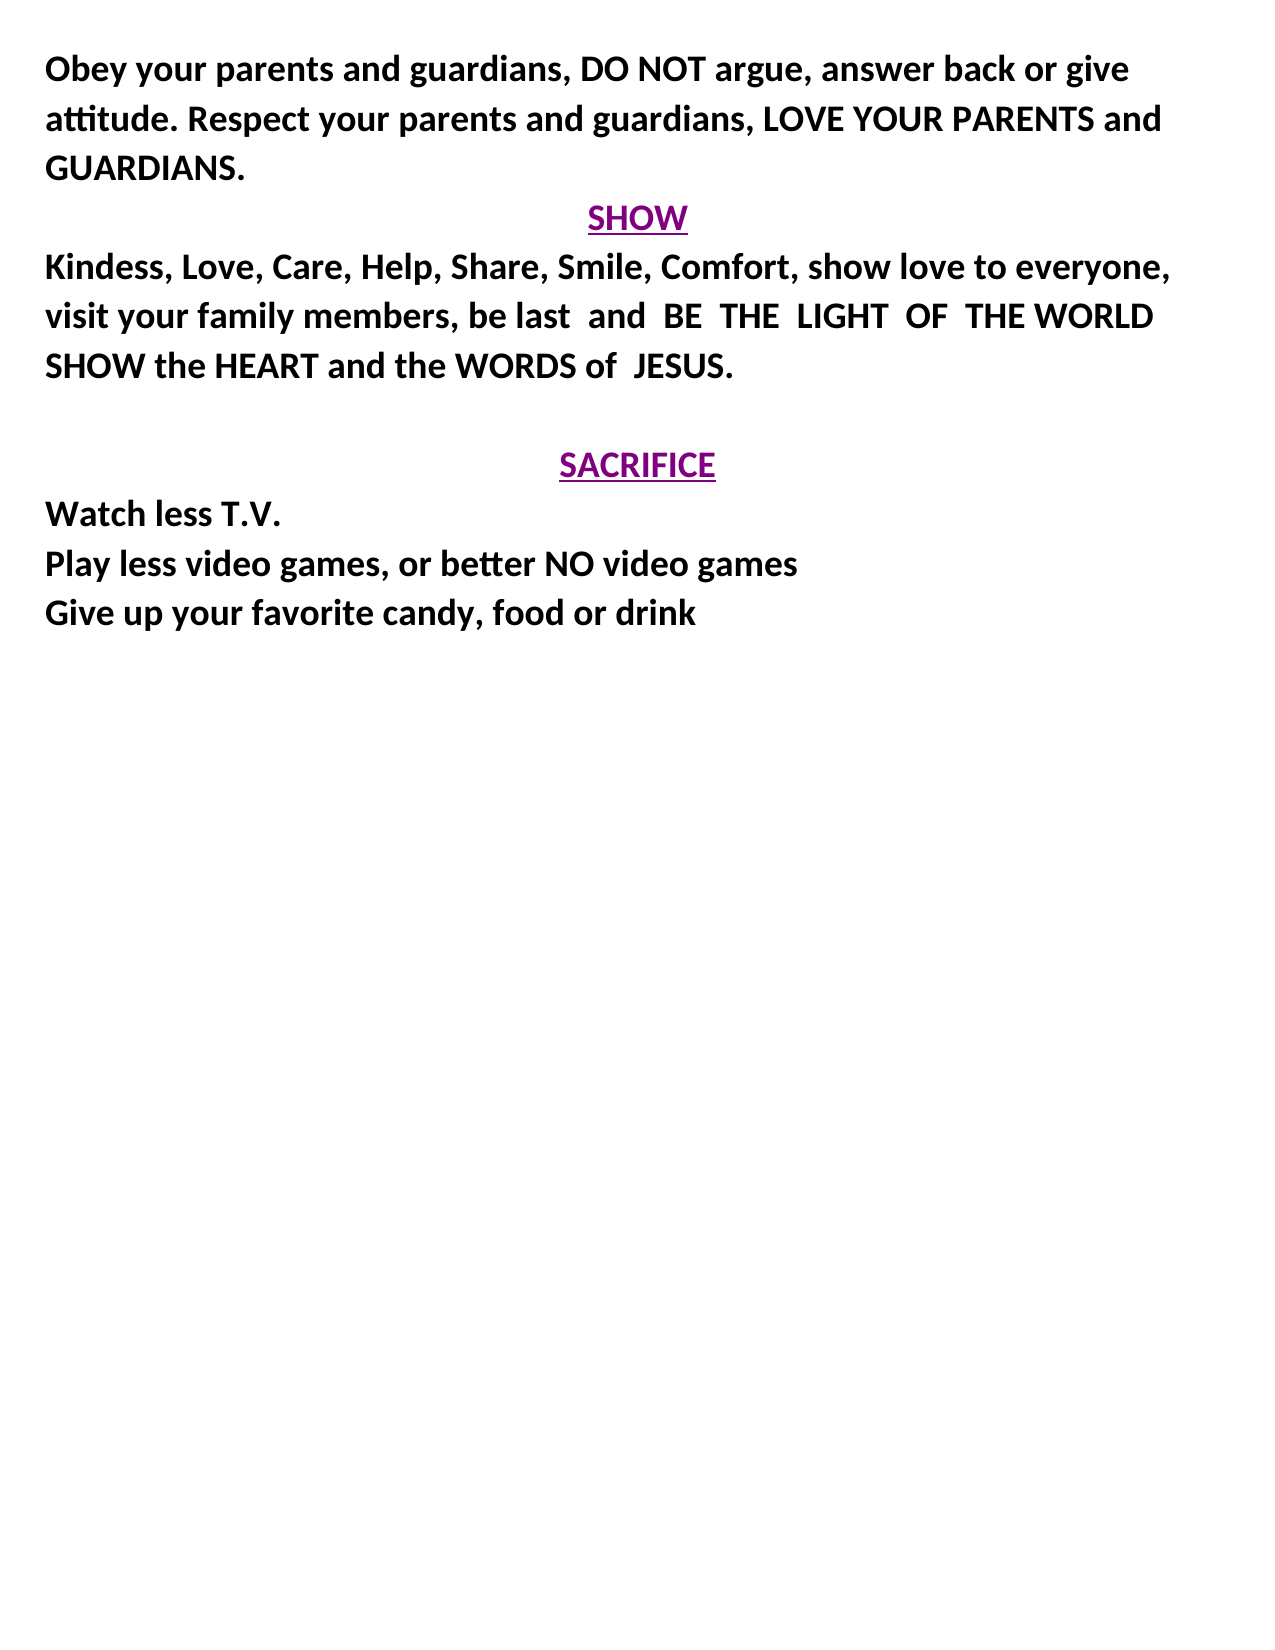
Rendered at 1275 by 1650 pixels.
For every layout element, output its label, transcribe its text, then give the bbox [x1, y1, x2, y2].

text SHOW the HEART and the WORDS of JESUS. [45, 342, 1230, 388]
text Play less video games, or better NO video games [45, 540, 1230, 586]
text Watch less T.V. [45, 490, 1230, 536]
text SHOW [45, 193, 1230, 239]
text SACRIFICE [45, 441, 1230, 487]
text Kindess, Love, Care, Help, Share, Smile, Comfort, show love to everyone, visit your family members, be last and BE THE LIGHT OF THE WORLD [45, 243, 1230, 338]
text Obey your parents and guardians, DO NOT argue, answer back or give attitude. Respect your parents and guardians, LOVE YOUR PARENTS and GUARDIANS. [45, 45, 1230, 190]
text Give up your favorite candy, food or drink [45, 589, 1230, 635]
